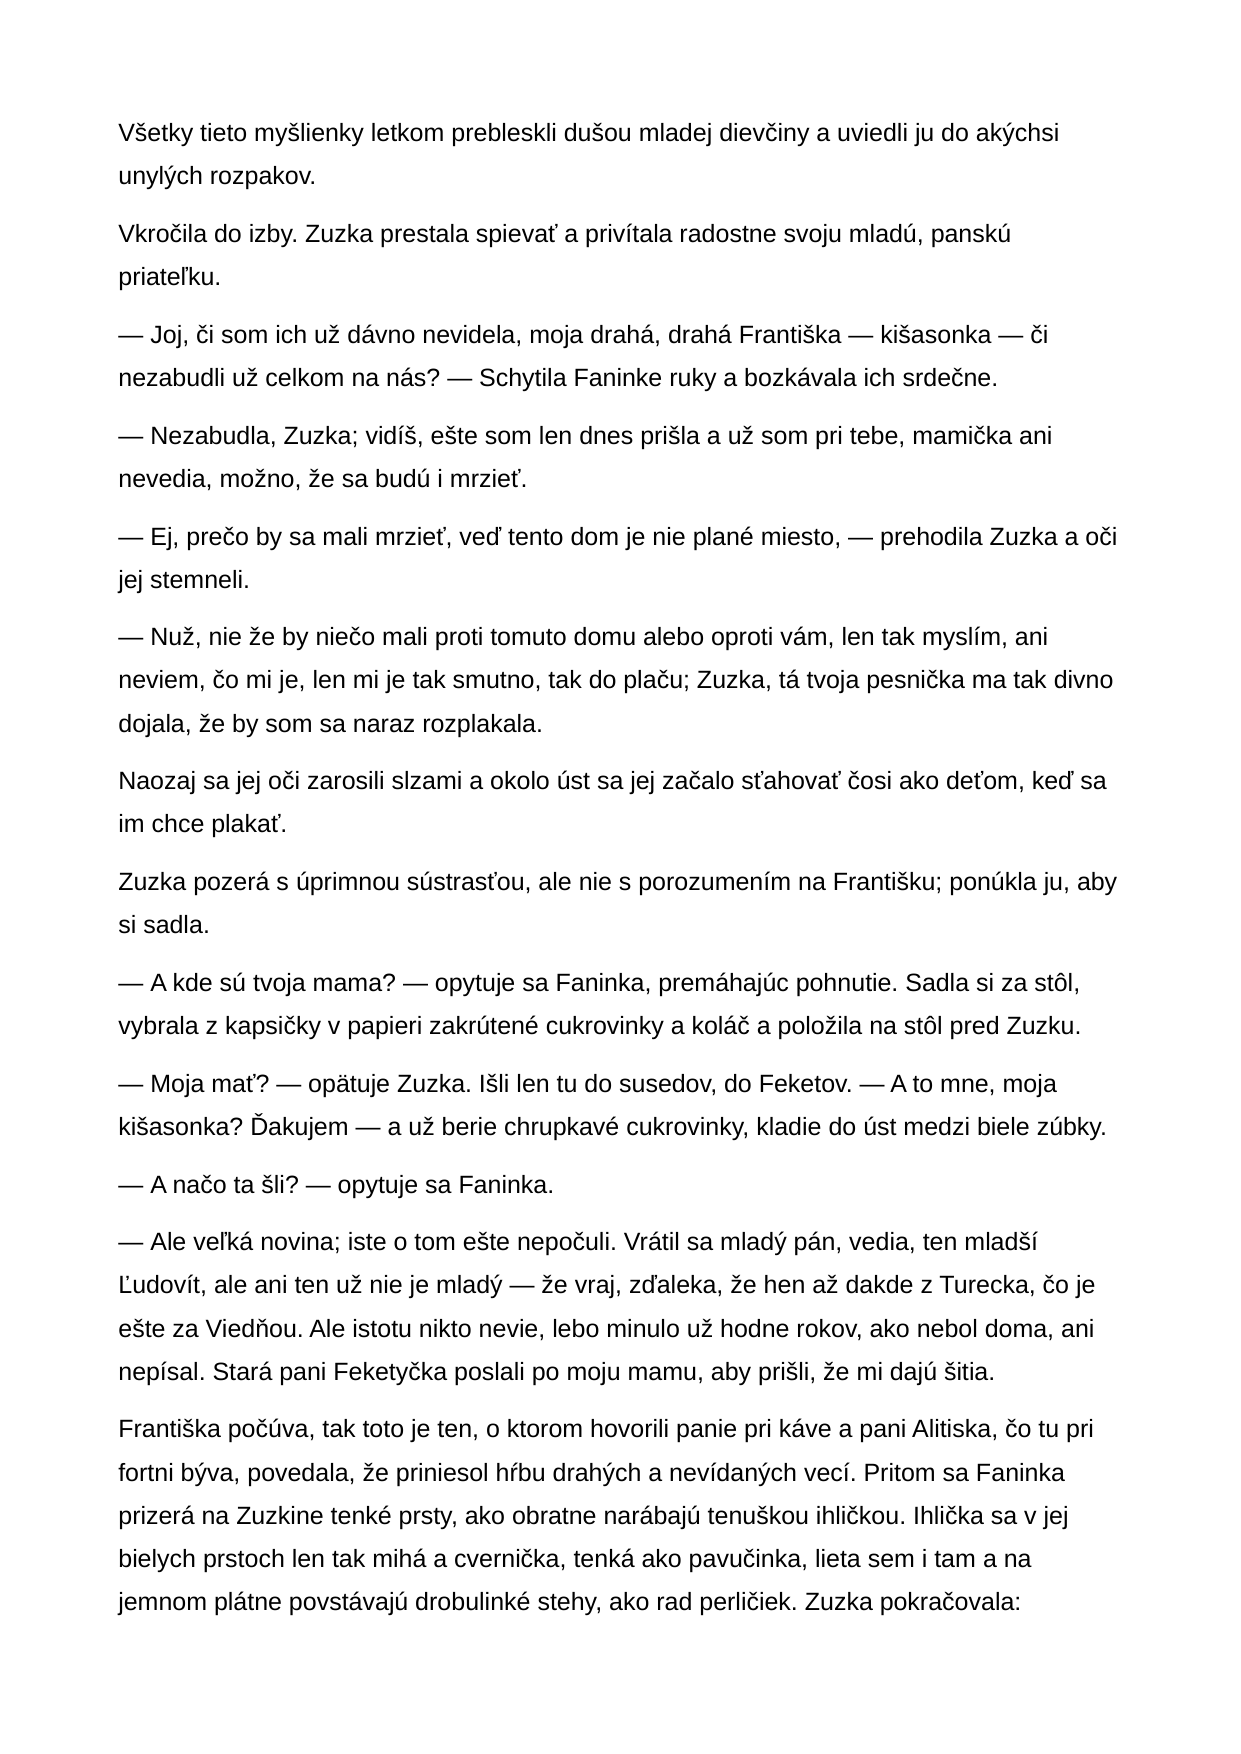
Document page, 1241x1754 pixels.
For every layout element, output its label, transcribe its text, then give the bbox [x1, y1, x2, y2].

text Všetky tieto myšlienky letkom prebleskli dušou mladej dievčiny a uviedli ju do akýchsi unylých rozpakov. [118, 118, 1122, 190]
text — Ale veľká novina; iste o tom ešte nepočuli. Vrátil sa mladý pán, vedia, ten mladší Ľudovít, ale ani ten už nie je mladý — že vraj, zďaleka, že hen až dakde z Turecka, čo je ešte za Viedňou. Ale istotu nikto nevie, lebo minulo už hodne rokov, ako nebol doma, ani nepísal. Stará pani Feketyčka poslali po moju mamu, aby prišli, že mi dajú šitia. [118, 1227, 1122, 1385]
text — A kde sú tvoja mama? — opytuje sa Faninka, premáhajúc pohnutie. Sadla si za stôl, vybrala z kapsičky v papieri zakrútené cukrovinky a koláč a položila na stôl pred Zuzku. [118, 968, 1122, 1040]
text — Nezabudla, Zuzka; vidíš, ešte som len dnes prišla a už som pri tebe, mamička ani nevedia, možno, že sa budú i mrzieť. [118, 421, 1122, 492]
text — A načo ta šli? — opytuje sa Faninka. [118, 1169, 1122, 1198]
text — Nuž, nie že by niečo mali proti tomuto domu alebo oproti vám, len tak myslím, ani neviem, čo mi je, len mi je tak smutno, tak do plaču; Zuzka, tá tvoja pesnička ma tak divno dojala, že by som sa naraz rozplakala. [118, 622, 1122, 737]
text — Joj, či som ich už dávno nevidela, moja drahá, drahá Františka — kišasonka — či nezabudli už celkom na nás? — Schytila Faninke ruky a bozkávala ich srdečne. [118, 320, 1122, 392]
text Naozaj sa jej oči zarosili slzami a okolo úst sa jej začalo sťahovať čosi ako deťom, keď sa im chce plakať. [118, 766, 1122, 838]
text — Ej, prečo by sa mali mrzieť, veď tento dom je nie plané miesto, — prehodila Zuzka a oči jej stemneli. [118, 521, 1122, 593]
text Zuzka pozerá s úprimnou sústrasťou, ale nie s porozumením na Františku; ponúkla ju, aby si sadla. [118, 867, 1122, 939]
text — Moja mať? — opätuje Zuzka. Išli len tu do susedov, do Feketov. — A to mne, moja kišasonka? Ďakujem — a už berie chrupkavé cukrovinky, kladie do úst medzi biele zúbky. [118, 1069, 1122, 1141]
text Františka počúva, tak toto je ten, o ktorom hovorili panie pri káve a pani Alitiska, čo tu pri fortni býva, povedala, že priniesol hŕbu drahých a nevídaných vecí. Pritom sa Faninka prizerá na Zuzkine tenké prsty, ako obratne narábajú tenuškou ihličkou. Ihlička sa v jej bielych prstoch len tak mihá a cvernička, tenká ako pavučinka, lieta sem i tam a na jemnom plátne povstávajú drobulinké stehy, ako rad perličiek. Zuzka pokračovala: [118, 1414, 1122, 1616]
text Vkročila do izby. Zuzka prestala spievať a privítala radostne svoju mladú, panskú priateľku. [118, 219, 1122, 291]
